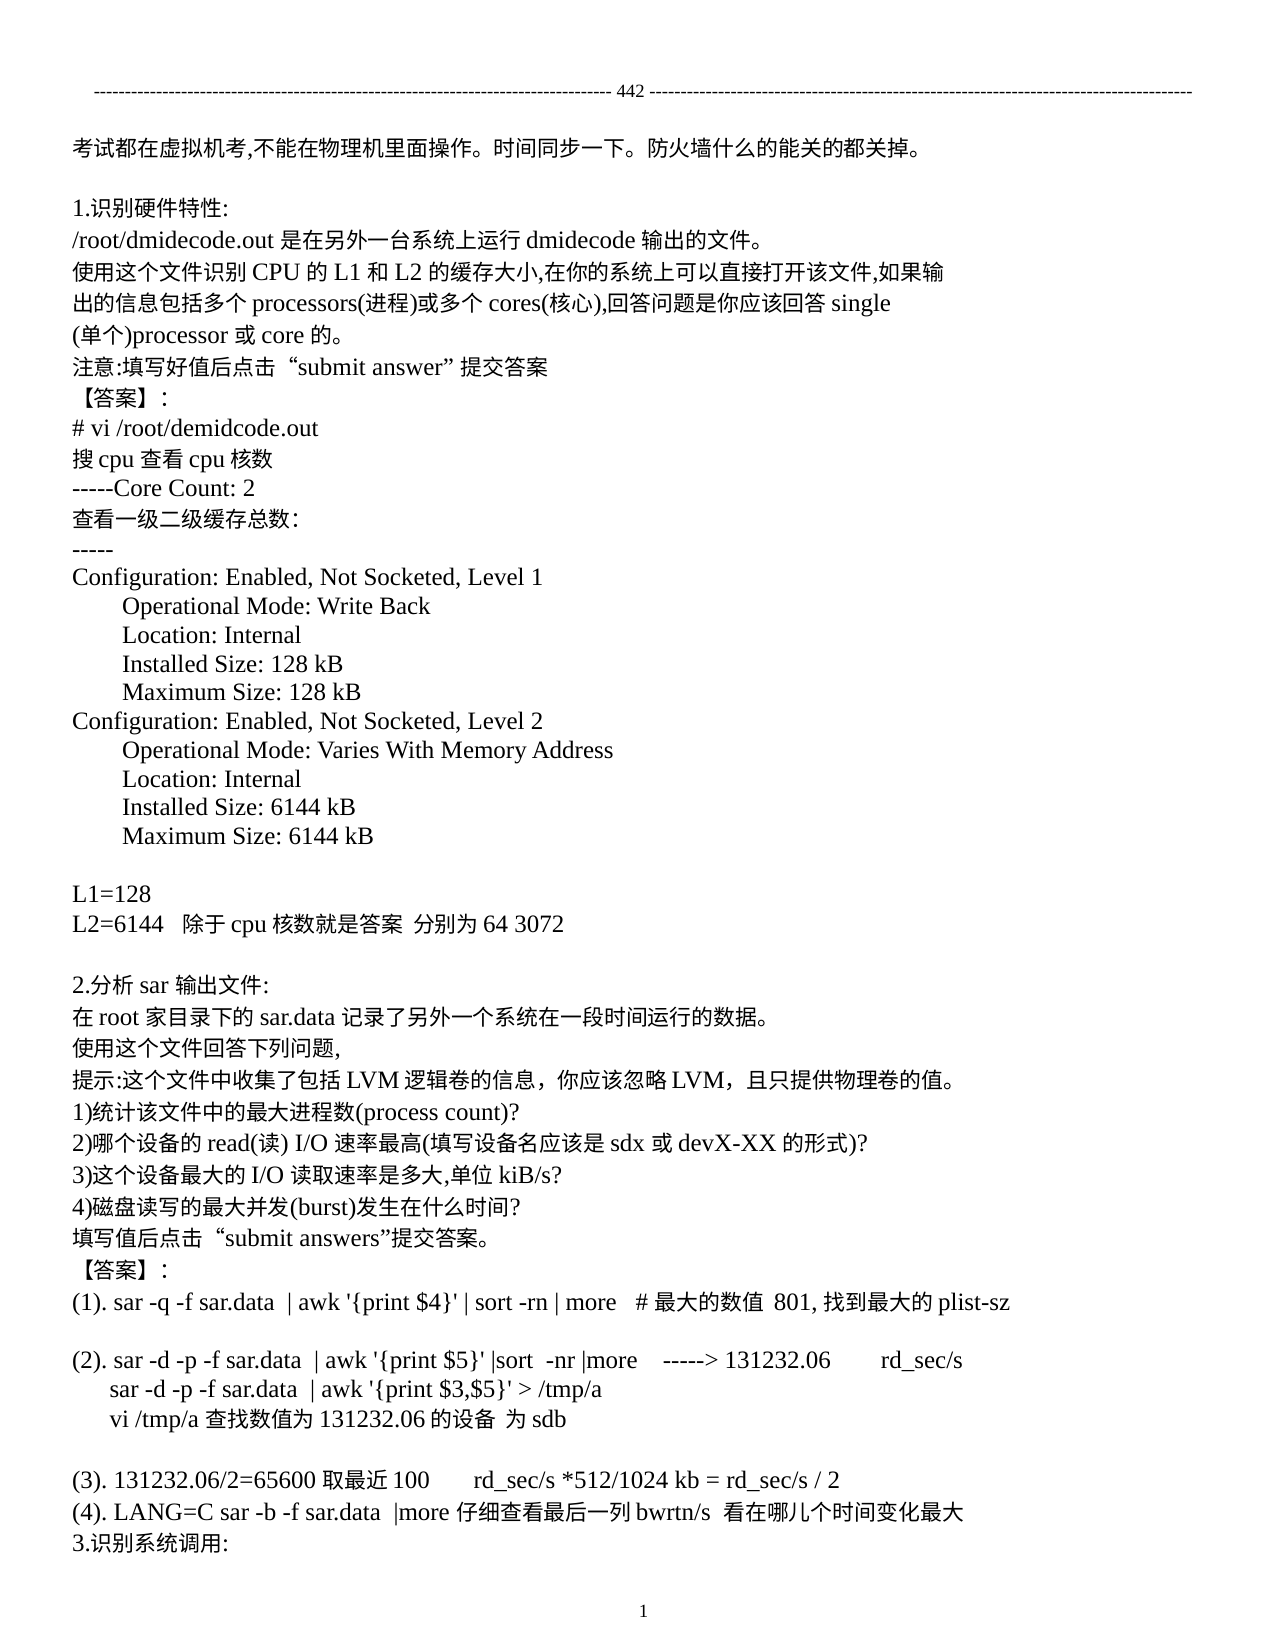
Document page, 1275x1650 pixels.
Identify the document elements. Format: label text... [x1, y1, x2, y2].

text (3). 131232.06/2=65600 取最近100 rd_sec/s *512/1024 kb = rd_sec/s / 2 [72, 1463, 1215, 1494]
text Location: Internal [72, 620, 1215, 649]
text Operational Mode: Write Back [72, 591, 1215, 620]
text Maximum Size: 6144 kB [72, 821, 1215, 850]
text Operational Mode: Varies With Memory Address [72, 735, 1215, 764]
text 1)统计该文件中的最大进程数(process count)? [72, 1094, 1215, 1126]
text 查看一级二级缓存总数： [72, 502, 1215, 534]
text 考试都在虚拟机考,不能在物理机里面操作。时间同步一下。防火墙什么的能关的都关掉。 [72, 131, 1215, 162]
text (4). LANG=C sar -b -f sar.data |more 仔细查看最后一列bwrtn/s 看在哪儿个时间变化最大 [72, 1494, 1215, 1526]
text 2.分析 sar 输出文件: [72, 968, 1215, 999]
text Configuration: Enabled, Not Socketed, Level 2 [72, 706, 1215, 735]
text (1). sar -q -f sar.data | awk '{print $4}' | sort -rn | more # 最大的数值 801, 找到最大的 plist-sz [72, 1284, 1215, 1316]
text ----- [72, 534, 1215, 562]
text -----Core Count: 2 [72, 473, 1215, 502]
text sar -d -p -f sar.data | awk '{print $3,$5}' > /tmp/a [72, 1374, 1215, 1402]
text Installed Size: 6144 kB [72, 792, 1215, 821]
text 【答案】： [72, 381, 1215, 413]
text 使用这个文件回答下列问题, [72, 1031, 1215, 1063]
text 注意:填写好值后点击“submit answer” 提交答案 [72, 349, 1215, 381]
text 3.识别系统调用: [72, 1526, 1215, 1558]
text 使用这个文件识别 CPU 的 L1 和 L2 的缓存大小,在你的系统上可以直接打开该文件,如果输 [72, 254, 1215, 286]
text 4)磁盘读写的最大并发(burst)发生在什么时间? [72, 1189, 1215, 1221]
text vi /tmp/a 查找数值为131232.06的设备 为sdb [72, 1402, 1215, 1434]
text 出的信息包括多个 processors(进程)或多个 cores(核心),回答问题是你应该回答 single [72, 286, 1215, 318]
text Configuration: Enabled, Not Socketed, Level 1 [72, 562, 1215, 591]
text Maximum Size: 128 kB [72, 677, 1215, 706]
text 【答案】： [72, 1253, 1215, 1284]
text # vi /root/demidcode.out [72, 413, 1215, 442]
text 提示:这个文件中收集了包括 LVM逻辑卷的信息，你应该忽略LVM，且只提供物理卷的值。 [72, 1063, 1215, 1094]
text 搜cpu 查看cpu核数 [72, 442, 1215, 473]
text 填写值后点击“submit answers”提交答案。 [72, 1221, 1215, 1253]
text Installed Size: 128 kB [72, 649, 1215, 677]
text 2)哪个设备的 read(读) I/O 速率最高(填写设备名应该是 sdx 或 devX-XX 的形式)? [72, 1126, 1215, 1158]
text Location: Internal [72, 764, 1215, 792]
text L1=128 [72, 879, 1215, 907]
text 3)这个设备最大的 I/O 读取速率是多大,单位 kiB/s? [72, 1158, 1215, 1189]
text (2). sar -d -p -f sar.data | awk '{print $5}' |sort -nr |more -----> 131232.06 rd_sec/s [72, 1345, 1215, 1374]
text /root/dmidecode.out 是在另外一台系统上运行 dmidecode 输出的文件。 [72, 223, 1215, 254]
text (单个)processor 或 core 的。 [72, 318, 1215, 349]
text L2=6144 除于cpu核数就是答案 分别为64 3072 [72, 907, 1215, 939]
text 1.识别硬件特性: [72, 191, 1215, 223]
text 在 root 家目录下的 sar.data 记录了另外一个系统在一段时间运行的数据。 [72, 999, 1215, 1031]
